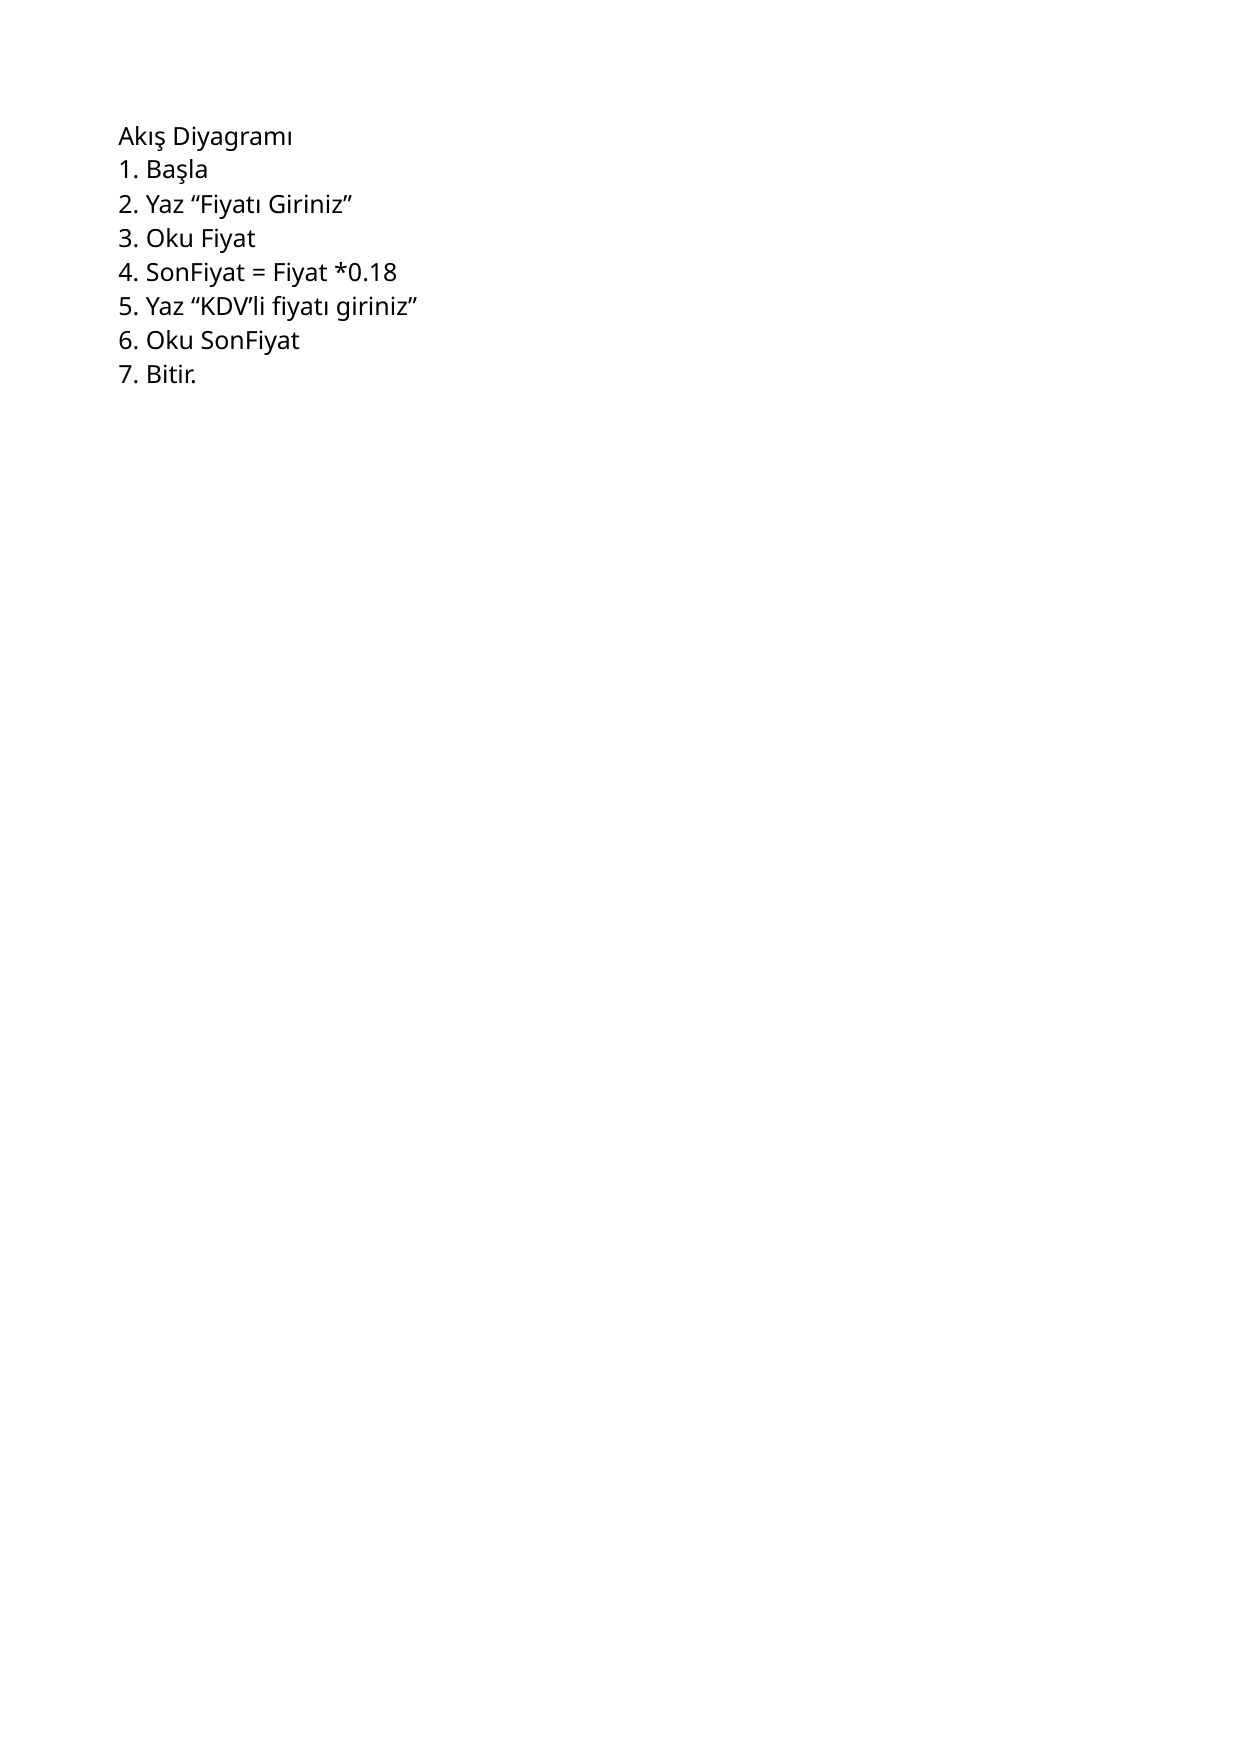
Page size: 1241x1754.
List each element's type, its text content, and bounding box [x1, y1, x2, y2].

text 1. Başla [118, 152, 1122, 186]
text 2. Yaz “Fiyatı Giriniz” [118, 186, 1122, 220]
text 7. Bitir. [118, 357, 1122, 391]
text 5. Yaz “KDV’li fiyatı giriniz” [118, 288, 1122, 322]
text Akış Diyagramı [118, 118, 1122, 152]
text 6. Oku SonFiyat [118, 322, 1122, 357]
text 3. Oku Fiyat [118, 220, 1122, 254]
text 4. SonFiyat = Fiyat *0.18 [118, 254, 1122, 288]
